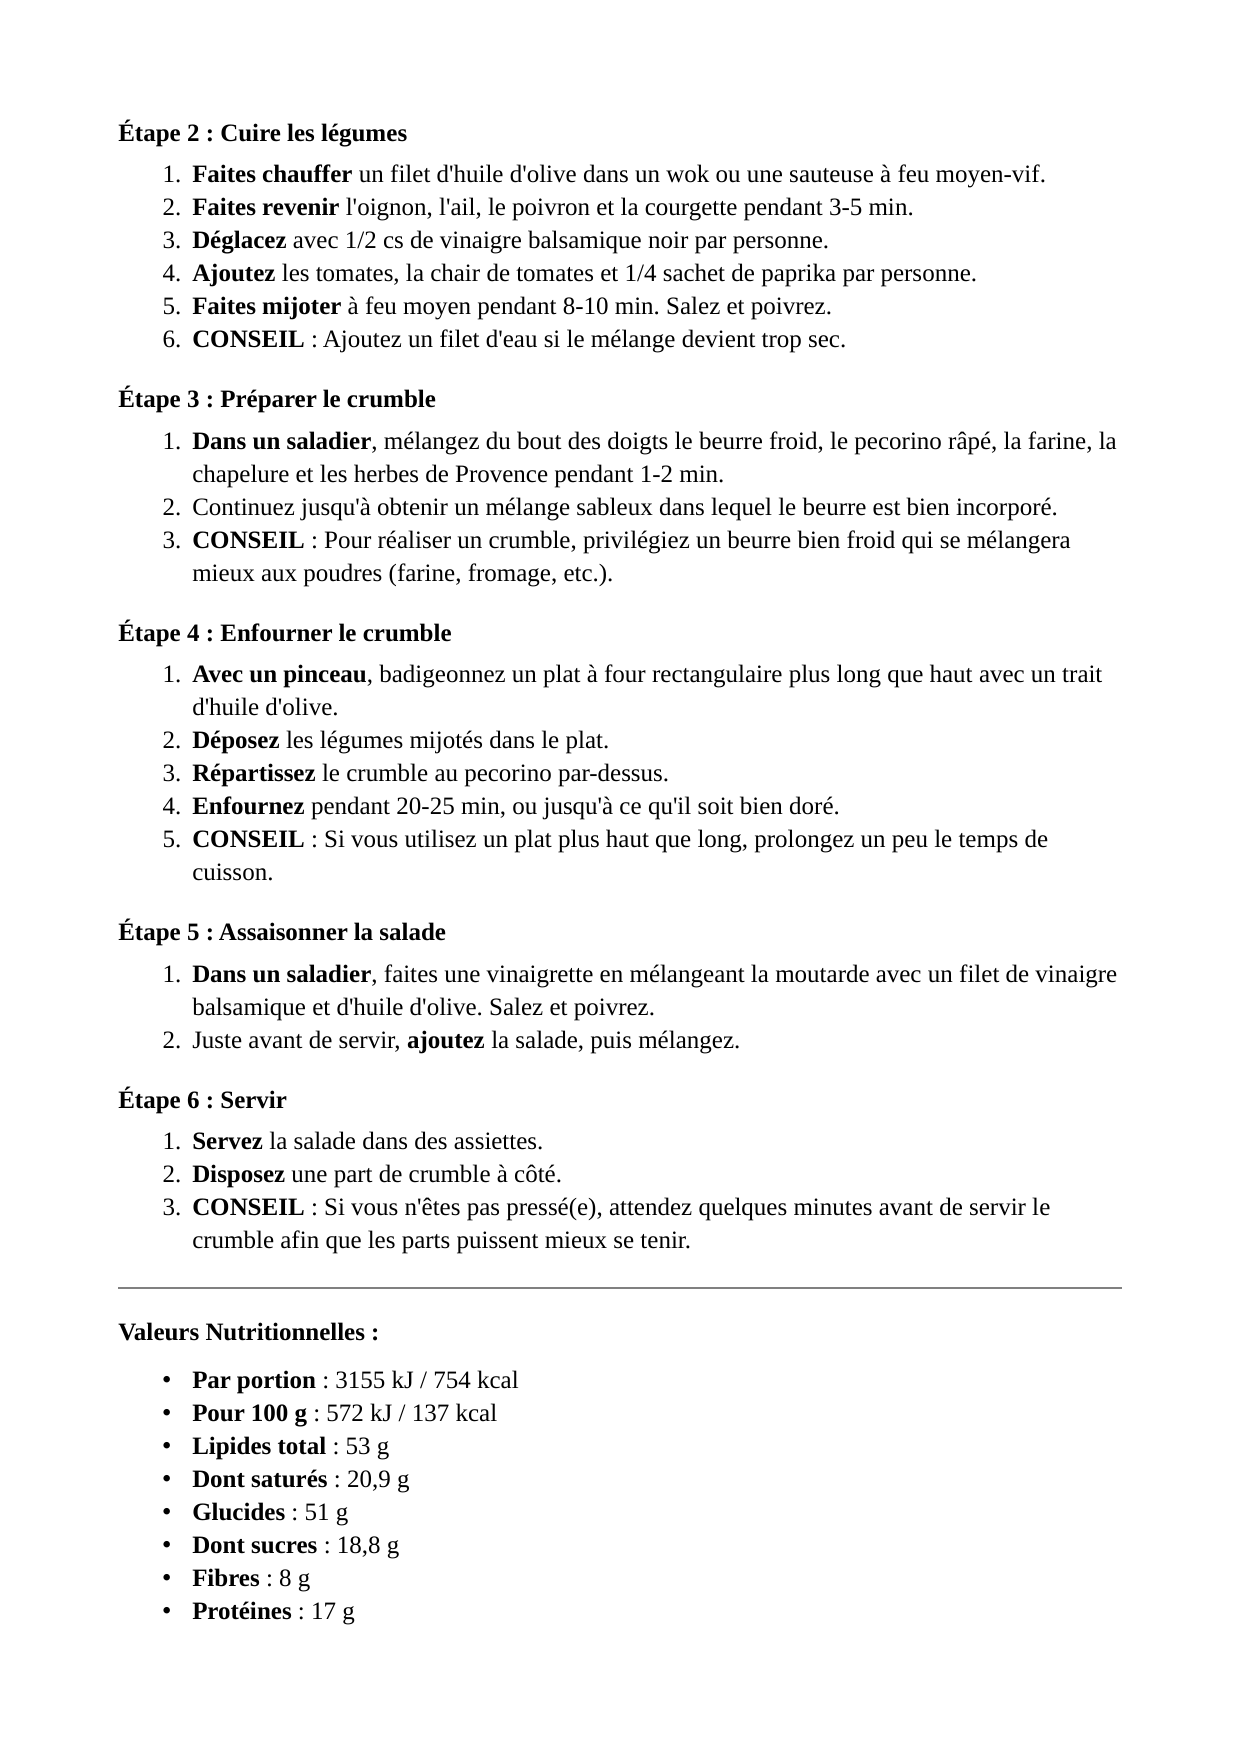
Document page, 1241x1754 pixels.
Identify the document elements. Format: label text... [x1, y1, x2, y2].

list Dans un saladier, mélangez du bout des doigts le beurre froid, le pecorino râpé, la farine, la chapelure et les herbes de Provence pendant 1-2 min. [162, 426, 1122, 488]
subtitle Étape 2 : Cuire les légumes [118, 118, 1122, 147]
list Dont sucres : 18,8 g [162, 1530, 1122, 1558]
list Faites mijoter à feu moyen pendant 8-10 min. Salez et poivrez. [162, 291, 1122, 320]
list Déglacez avec 1/2 cs de vinaigre balsamique noir par personne. [162, 225, 1122, 254]
list Avec un pinceau, badigeonnez un plat à four rectangulaire plus long que haut avec un trait d'huile d'olive. [162, 659, 1122, 721]
subtitle Étape 6 : Servir [118, 1085, 1122, 1114]
list Pour 100 g : 572 kJ / 137 kcal [162, 1398, 1122, 1426]
list Lipides total : 53 g [162, 1431, 1122, 1459]
list Déposez les légumes mijotés dans le plat. [162, 725, 1122, 754]
list Répartissez le crumble au pecorino par-dessus. [162, 758, 1122, 787]
subtitle Étape 3 : Préparer le crumble [118, 384, 1122, 413]
list Enfournez pendant 20-25 min, ou jusqu'à ce qu'il soit bien doré. [162, 791, 1122, 820]
list Faites chauffer un filet d'huile d'olive dans un wok ou une sauteuse à feu moyen-vif. [162, 159, 1122, 188]
list CONSEIL : Pour réaliser un crumble, privilégiez un beurre bien froid qui se mélangera mieux aux poudres (farine, fromage, etc.). [162, 525, 1122, 587]
list Glucides : 51 g [162, 1497, 1122, 1526]
list CONSEIL : Ajoutez un filet d'eau si le mélange devient trop sec. [162, 324, 1122, 353]
list CONSEIL : Si vous utilisez un plat plus haut que long, prolongez un peu le temps de cuisson. [162, 824, 1122, 886]
list Protéines : 17 g [162, 1596, 1122, 1624]
list Disposez une part de crumble à côté. [162, 1159, 1122, 1188]
subtitle Étape 4 : Enfourner le crumble [118, 618, 1122, 647]
list Dont saturés : 20,9 g [162, 1464, 1122, 1492]
list Dans un saladier, faites une vinaigrette en mélangeant la moutarde avec un filet de vinaigre balsamique et d'huile d'olive. Salez et poivrez. [162, 959, 1122, 1021]
list CONSEIL : Si vous n'êtes pas pressé(e), attendez quelques minutes avant de servir le crumble afin que les parts puissent mieux se tenir. [162, 1192, 1122, 1254]
list Ajoutez les tomates, la chair de tomates et 1/4 sachet de paprika par personne. [162, 258, 1122, 287]
subtitle Étape 5 : Assaisonner la salade [118, 917, 1122, 946]
text Valeurs Nutritionnelles : [118, 1317, 1122, 1346]
list Continuez jusqu'à obtenir un mélange sableux dans lequel le beurre est bien incorporé. [162, 492, 1122, 521]
list Servez la salade dans des assiettes. [162, 1126, 1122, 1155]
list Juste avant de servir, ajoutez la salade, puis mélangez. [162, 1025, 1122, 1053]
list Par portion : 3155 kJ / 754 kcal [162, 1365, 1122, 1393]
list Faites revenir l'oignon, l'ail, le poivron et la courgette pendant 3-5 min. [162, 192, 1122, 221]
list Fibres : 8 g [162, 1563, 1122, 1592]
